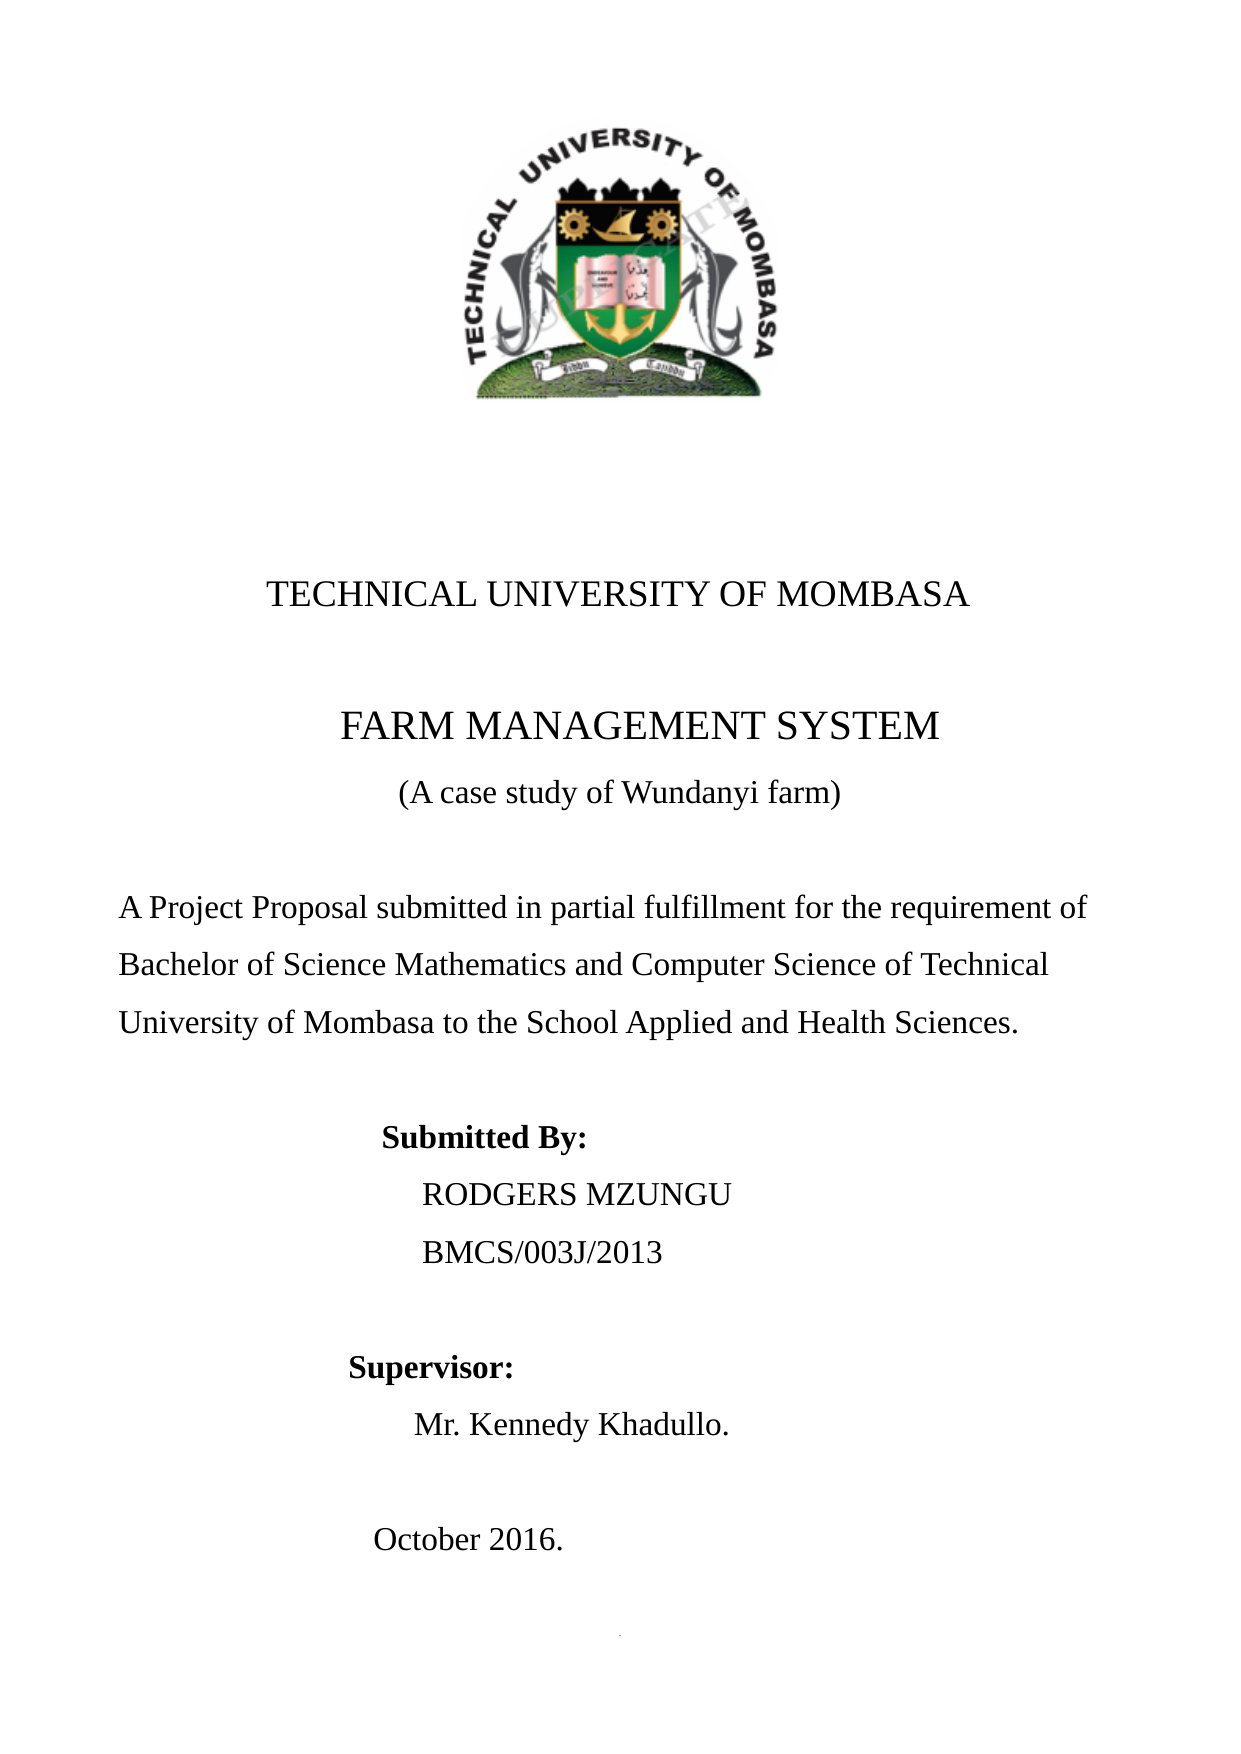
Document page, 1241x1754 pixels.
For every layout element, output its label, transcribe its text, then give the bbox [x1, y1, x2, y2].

text October 2016. [118, 1520, 1122, 1558]
text Supervisor: [118, 1347, 1122, 1386]
text RODGERS MZUNGU [118, 1175, 1122, 1213]
text FARM MANAGEMENT SYSTEM [118, 700, 1122, 748]
text (A case study of Wundanyi farm) [118, 772, 1122, 811]
text TECHNICAL UNIVERSITY OF MOMBASA [118, 571, 1122, 614]
text A Project Proposal submitted in partial fulfillment for the requirement of Bachelor of Science Mathematics and Computer Science of Technical University of Mombasa to the School Applied and Health Sciences. [118, 887, 1122, 1041]
text Mr. Kennedy Khadullo. [118, 1405, 1122, 1443]
text BMCS/003J/2013 [118, 1232, 1122, 1271]
text Submitted By: [118, 1117, 1122, 1156]
picture [462, 118, 778, 404]
